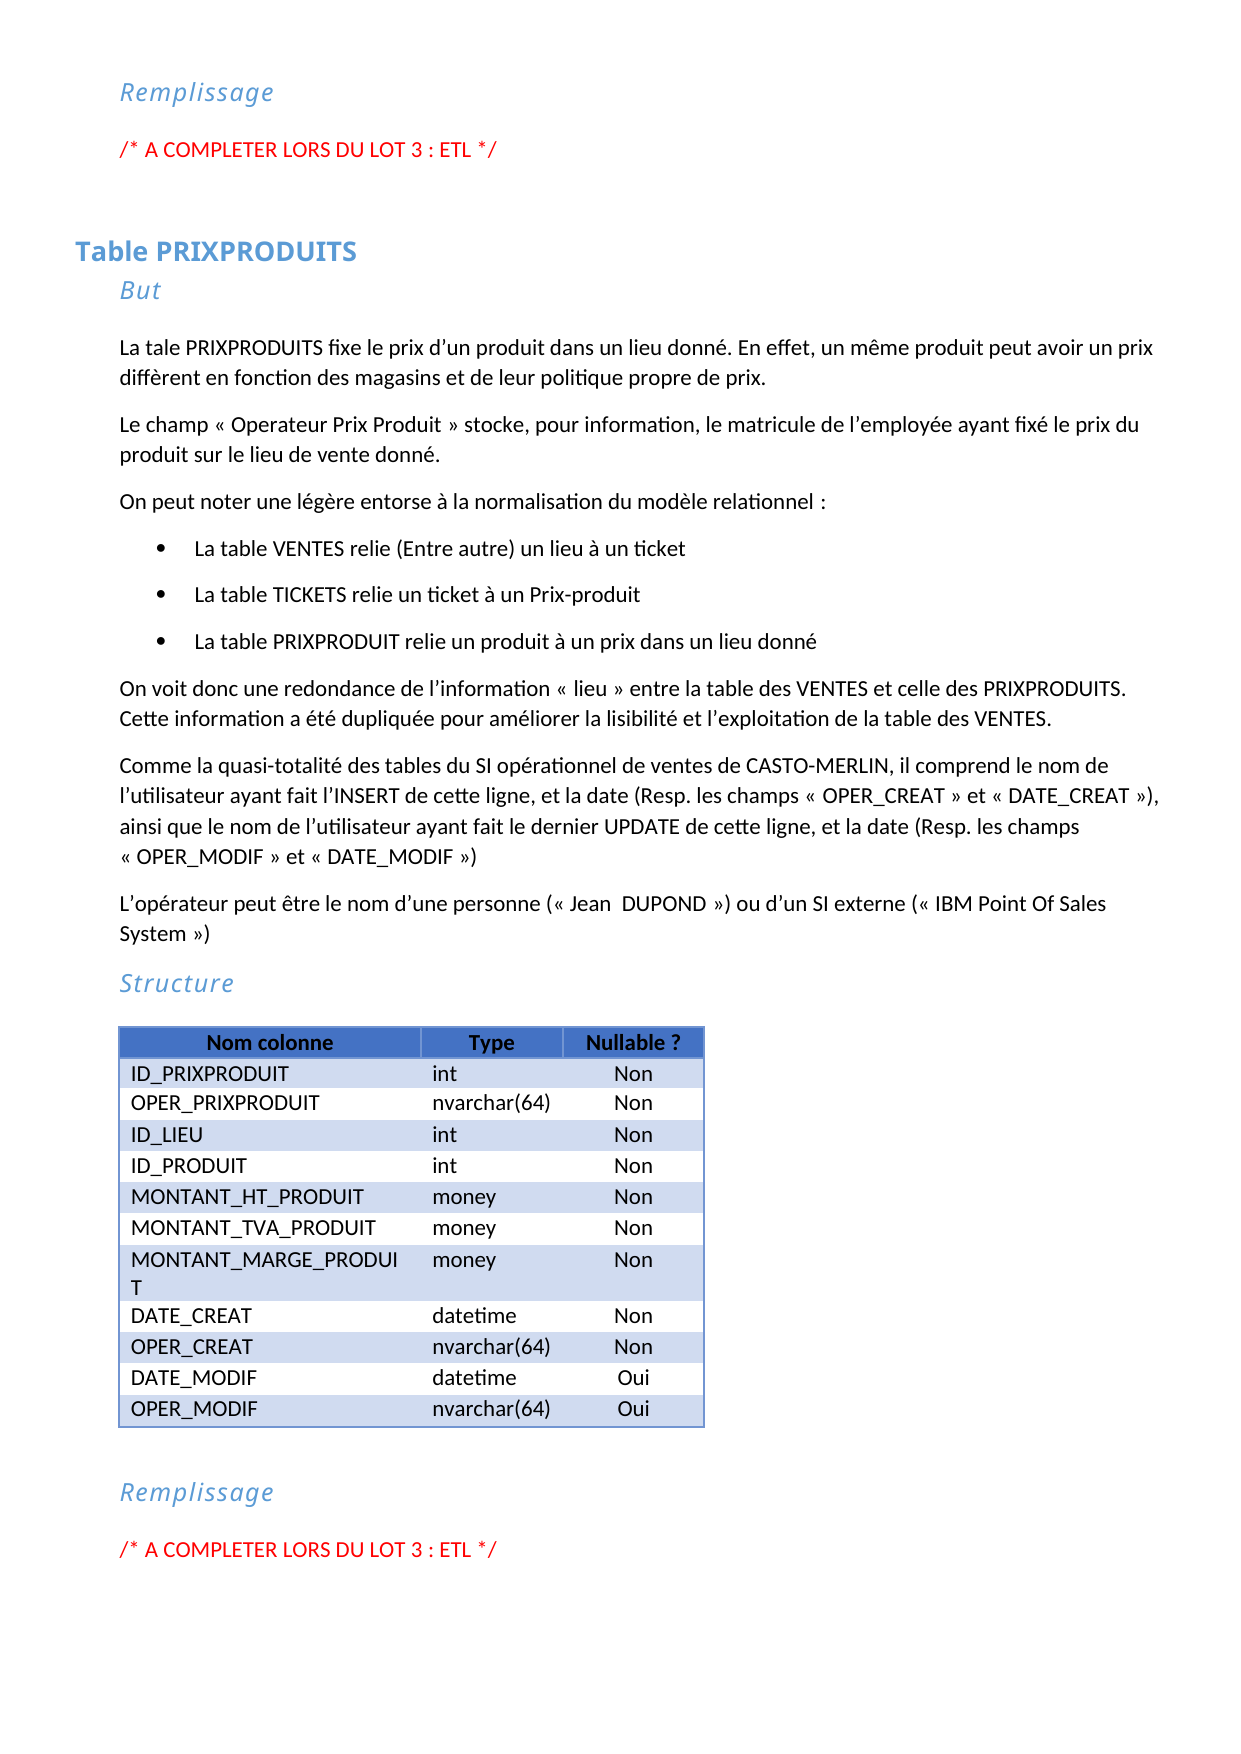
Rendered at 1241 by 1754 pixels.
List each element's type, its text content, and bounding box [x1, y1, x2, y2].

table_cell Non [563, 1120, 703, 1151]
table_cell Non [563, 1332, 703, 1363]
table_cell Non [563, 1151, 703, 1182]
subtitle Remplissage [119, 1475, 1165, 1509]
table_cell ID_PRODUIT [120, 1151, 421, 1182]
table_cell ID_LIEU [120, 1120, 421, 1151]
subtitle Remplissage [119, 75, 1165, 109]
table_cell MONTANT_HT_PRODUIT [120, 1182, 421, 1213]
table_cell Non [563, 1059, 703, 1088]
table_cell OPER_PRIXPRODUIT [120, 1089, 421, 1120]
table_cell Non [563, 1245, 703, 1301]
table_cell OPER_CREAT [120, 1332, 421, 1363]
table_cell DATE_CREAT [120, 1301, 421, 1332]
table_cell money [421, 1214, 563, 1245]
text /* A COMPLETER LORS DU LOT 3 : ETL */ [119, 135, 1165, 163]
text On voit donc une redondance de l’information « lieu » entre la table des VENTES et celle des PRIXPRODUITS. Cette information a été dupliquée pour améliorer la lisibilité et l’exploitation de la table des VENTES. [119, 674, 1165, 733]
table_cell int [421, 1120, 563, 1151]
table_cell Oui [563, 1395, 703, 1426]
table_cell nvarchar(64) [421, 1332, 563, 1363]
subtitle Structure [119, 966, 1165, 1000]
list La table PRIXPRODUIT relie un produit à un prix dans un lieu donné [157, 627, 1165, 656]
table_cell ID_PRIXPRODUIT [120, 1059, 421, 1088]
table_cell Oui [563, 1363, 703, 1394]
text Le champ « Operateur Prix Produit » stocke, pour information, le matricule de l’employée ayant fixé le prix du produit sur le lieu de vente donné. [119, 410, 1165, 468]
table_cell Non [563, 1214, 703, 1245]
text Comme la quasi-totalité des tables du SI opérationnel de ventes de CASTO-MERLIN, il comprend le nom de l’utilisateur ayant fait l’INSERT de cette ligne, et la date (Resp. les champs « OPER_CREAT » et « DATE_CREAT »), ainsi que le nom de l’utilisateur ayant fait le dernier UPDATE de cette ligne, et la date (Resp. les champs « OPER_MODIF » et « DATE_MODIF ») [119, 751, 1165, 870]
text On peut noter une légère entorse à la normalisation du modèle relationnel : [119, 487, 1165, 515]
text La tale PRIXPRODUITS fixe le prix d’un produit dans un lieu donné. En effet, un même produit peut avoir un prix diffèrent en fonction des magasins et de leur politique propre de prix. [119, 333, 1165, 391]
text L’opérateur peut être le nom d’une personne (« Jean DUPOND ») ou d’un SI externe (« IBM Point Of Sales System ») [119, 889, 1165, 947]
subtitle Table PRIXPRODUITS [75, 233, 1165, 270]
table_cell nvarchar(64) [421, 1395, 563, 1426]
table_header Nom colonne [120, 1028, 420, 1057]
table_cell datetime [421, 1363, 563, 1394]
text /* A COMPLETER LORS DU LOT 3 : ETL */ [119, 1535, 1165, 1563]
list La table TICKETS relie un ticket à un Prix-produit [157, 581, 1165, 609]
table_header Nullable ? [564, 1028, 703, 1057]
table_cell Non [563, 1301, 703, 1332]
table_cell datetime [421, 1301, 563, 1332]
table_cell OPER_MODIF [120, 1395, 421, 1426]
list La table VENTES relie (Entre autre) un lieu à un ticket [157, 534, 1165, 562]
table_cell nvarchar(64) [421, 1089, 563, 1120]
table_cell money [421, 1245, 563, 1301]
table_cell Non [563, 1182, 703, 1213]
table_cell money [421, 1182, 563, 1213]
subtitle But [119, 273, 1165, 307]
table_cell Non [563, 1089, 703, 1120]
table_cell MONTANT_TVA_PRODUIT [120, 1214, 421, 1245]
table_cell int [421, 1059, 563, 1088]
table_cell DATE_MODIF [120, 1363, 421, 1394]
table_header Type [422, 1028, 562, 1057]
table_cell int [421, 1151, 563, 1182]
table_cell MONTANT_MARGE_PRODUIT [120, 1245, 421, 1301]
